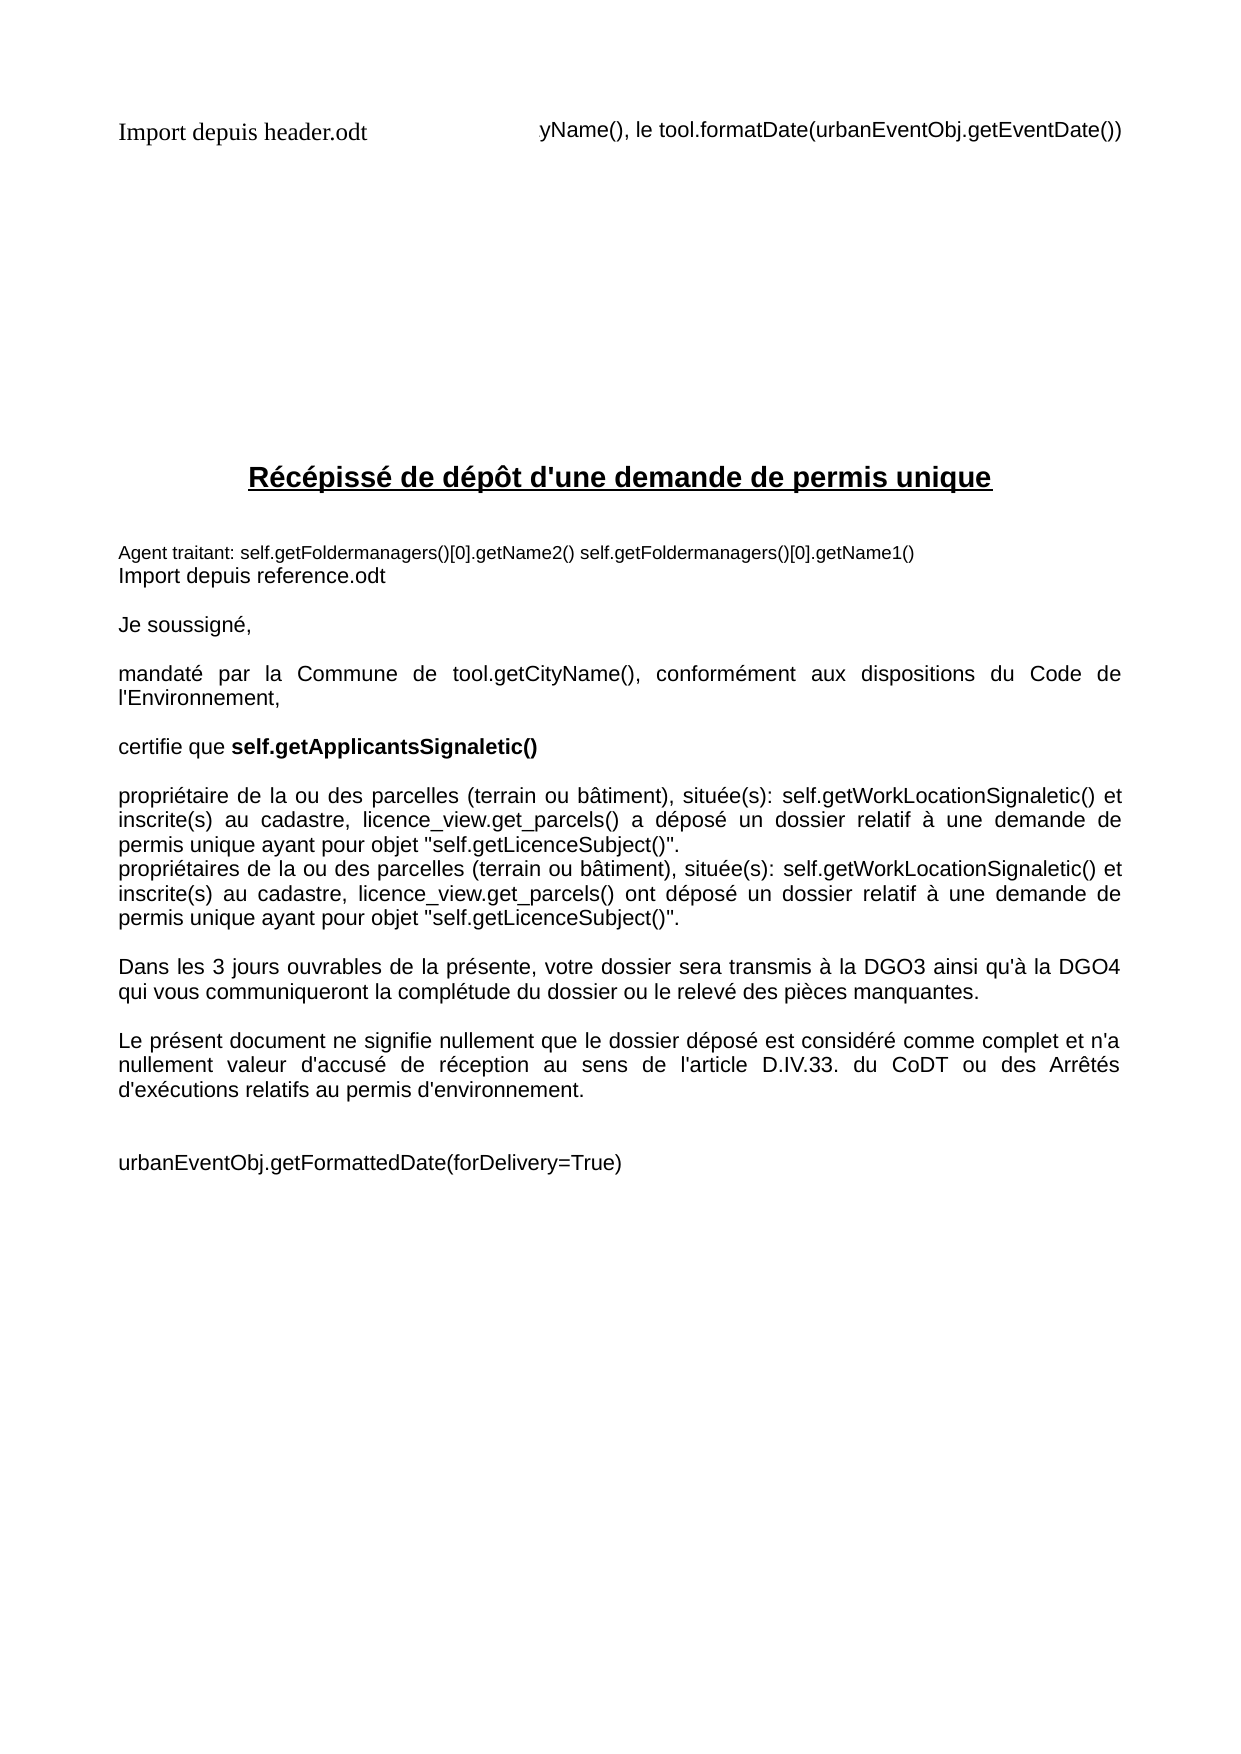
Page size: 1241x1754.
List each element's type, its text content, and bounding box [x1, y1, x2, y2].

title Récépissé de dépôt d'une demande de permis unique [118, 461, 1122, 493]
text urbanEventObj.getFormattedDate(forDelivery=True) [118, 1151, 1122, 1175]
text Import depuis reference.odt [118, 563, 1122, 588]
text propriétaires de la ou des parcelles (terrain ou bâtiment), située(s): self.getWorkLocationSignaletic() et inscrite(s) au cadastre, licence_view.get_parcels() ont déposé un dossier relatif à une demande de permis unique ayant pour objet "self.getLicenceSubject()". [118, 857, 1122, 931]
text Import depuis header.odt [118, 118, 539, 146]
text Dans les 3 jours ouvrables de la présente, votre dossier sera transmis à la DGO3 ainsi qu'à la DGO4 qui vous communiqueront la complétude du dossier ou le relevé des pièces manquantes. [118, 955, 1122, 1004]
text mandaté par la Commune de tool.getCityName(), conformément aux dispositions du Code de l'Environnement, [118, 661, 1122, 710]
text tool.getCityName(), le tool.formatDate(urbanEventObj.getEventDate()) [539, 118, 1122, 143]
text Agent traitant: self.getFoldermanagers()[0].getName2() self.getFoldermanagers()[0].getName1() [118, 542, 1122, 563]
text Je soussigné, [118, 612, 1122, 637]
text certifie que self.getApplicantsSignaletic() [118, 735, 1122, 759]
text propriétaire de la ou des parcelles (terrain ou bâtiment), située(s): self.getWorkLocationSignaletic() et inscrite(s) au cadastre, licence_view.get_parcels() a déposé un dossier relatif à une demande de permis unique ayant pour objet "self.getLicenceSubject()". [118, 784, 1122, 857]
text Le présent document ne signifie nullement que le dossier déposé est considéré comme complet et n'a nullement valeur d'accusé de réception au sens de l'article D.IV.33. du CoDT ou des Arrêtés d'exécutions relatifs au permis d'environnement. [118, 1028, 1122, 1102]
